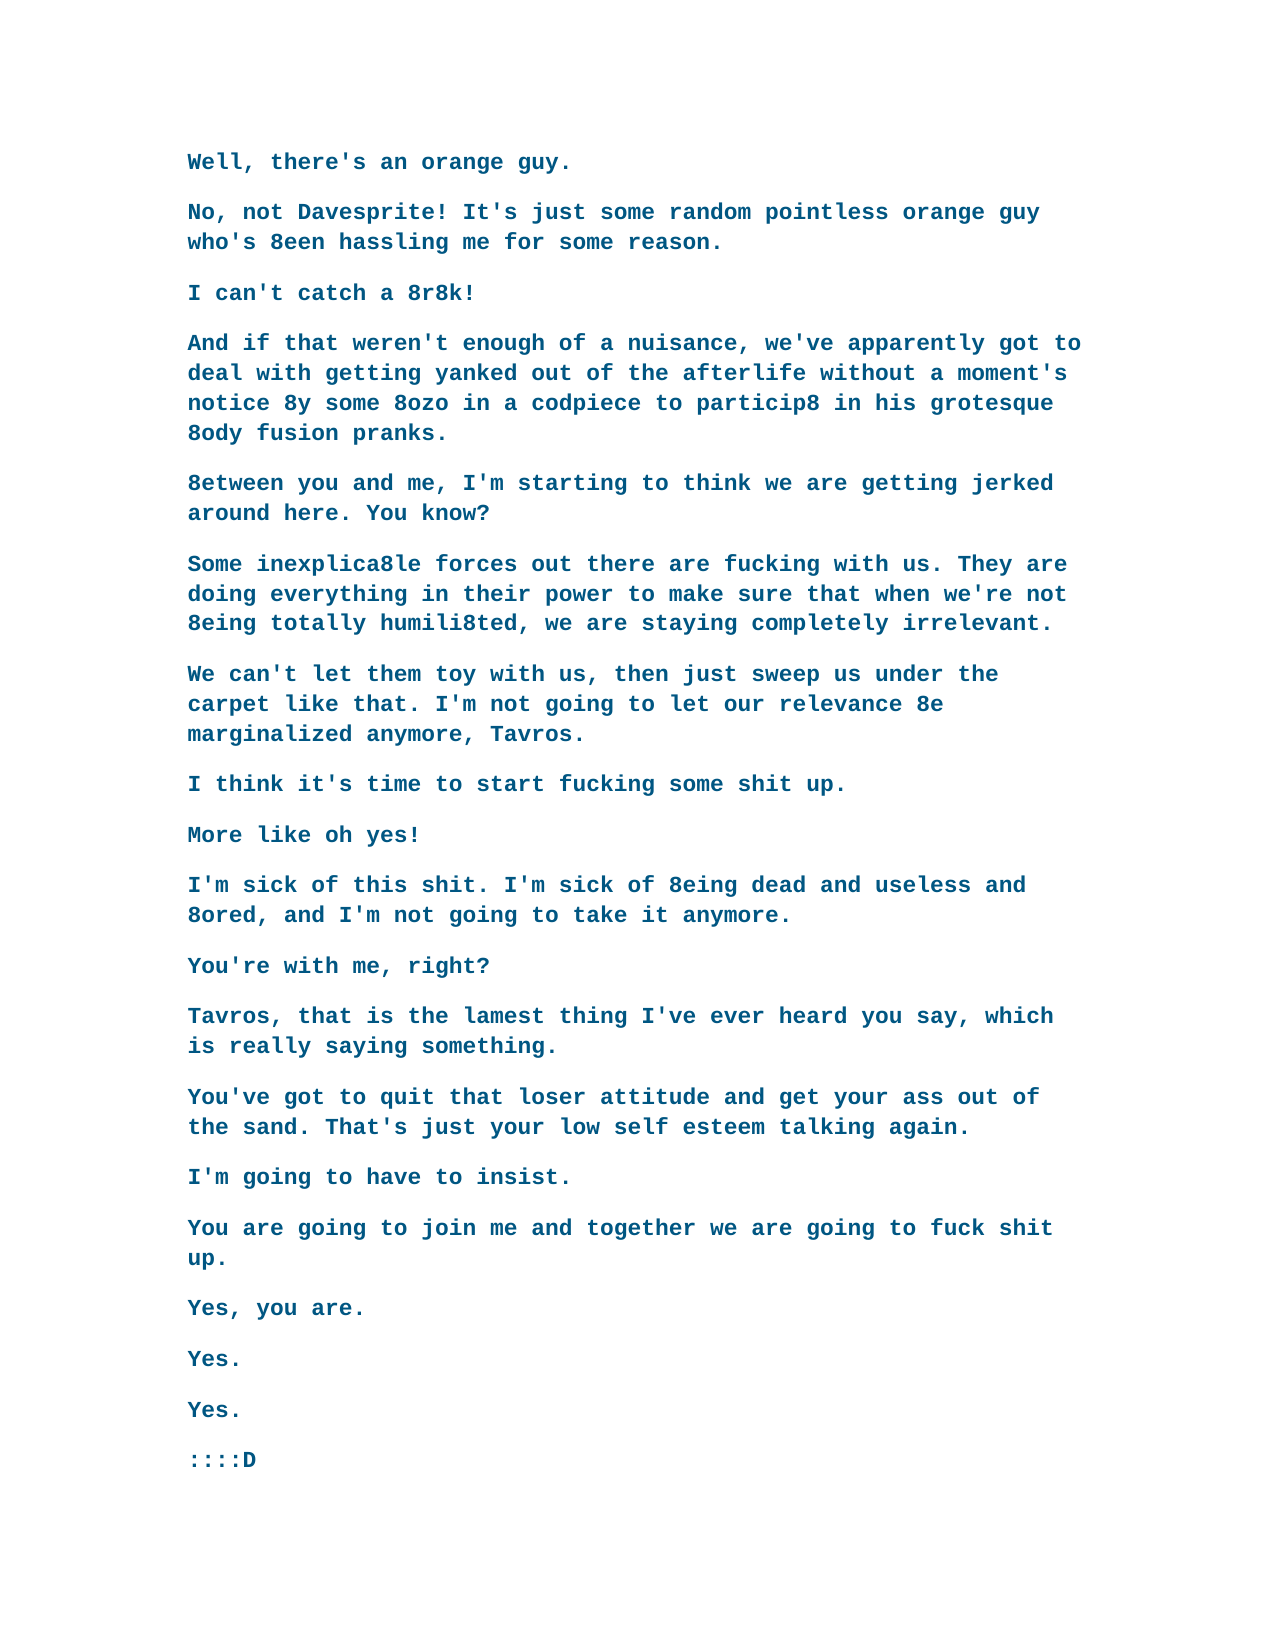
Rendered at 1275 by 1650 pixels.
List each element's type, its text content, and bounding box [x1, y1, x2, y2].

text Yes. [187, 1347, 1087, 1373]
text More like oh yes! [187, 823, 1087, 849]
text We can't let them toy with us, then just sweep us under the carpet like that. I'm not going to let our relevance 8e marginalized anymore, Tavros. [187, 662, 1087, 748]
text I can't catch a 8r8k! [187, 281, 1087, 307]
text Tavros, that is the lamest thing I've ever heard you say, which is really saying something. [187, 1005, 1087, 1061]
text Some inexplica8le forces out there are fucking with us. They are doing everything in their power to make sure that when we're not 8eing totally humili8ted, we are staying completely irrelevant. [187, 552, 1087, 638]
text No, not Davesprite! It's just some random pointless orange guy who's 8een hassling me for some reason. [187, 201, 1087, 256]
text ::::D [187, 1448, 1087, 1474]
text And if that weren't enough of a nuisance, we've apparently got to deal with getting yanked out of the afterlife without a moment's notice 8y some 8ozo in a codpiece to particip8 in his grotesque 8ody fusion pranks. [187, 332, 1087, 447]
text Well, there's an orange guy. [187, 150, 1087, 176]
text You are going to join me and together we are going to fuck shit up. [187, 1216, 1087, 1272]
text You've got to quit that loser attitude and get your ass out of the sand. That's just your low self esteem talking again. [187, 1085, 1087, 1141]
text I think it's time to start fucking some shit up. [187, 772, 1087, 798]
text I'm going to have to insist. [187, 1166, 1087, 1192]
text You're with me, right? [187, 954, 1087, 980]
text 8etween you and me, I'm starting to think we are getting jerked around here. You know? [187, 472, 1087, 527]
text I'm sick of this shit. I'm sick of 8eing dead and useless and 8ored, and I'm not going to take it anymore. [187, 874, 1087, 929]
text Yes. [187, 1398, 1087, 1424]
text Yes, you are. [187, 1297, 1087, 1323]
